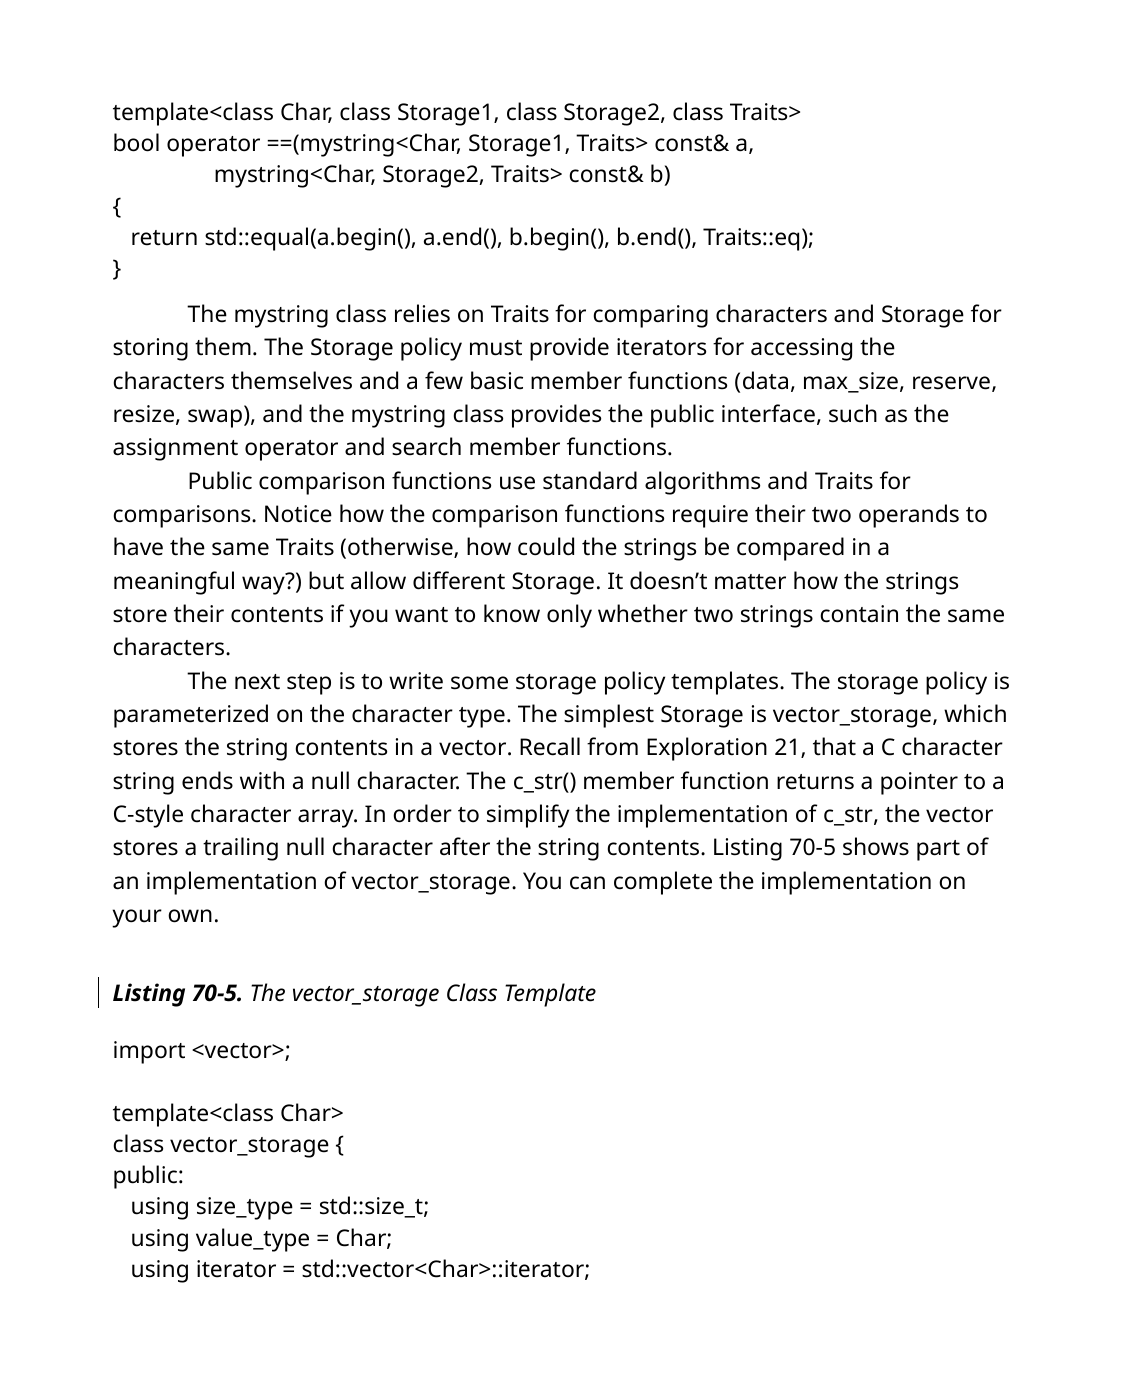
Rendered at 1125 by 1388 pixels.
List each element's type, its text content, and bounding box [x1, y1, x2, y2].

text Listing 70-5. The vector_storage Class Template [112, 977, 1012, 1008]
text bool operator ==(mystring<Char, Storage1, Traits> const& a, [112, 127, 1012, 158]
text { [112, 190, 1012, 221]
text import <vector>; [112, 1034, 1012, 1065]
text template<class Char> [112, 1096, 1012, 1128]
text return std::equal(a.begin(), a.end(), b.begin(), b.end(), Traits::eq); [112, 221, 1012, 252]
text using value_type = Char; [112, 1221, 1012, 1253]
text The mystring class relies on Traits for comparing characters and Storage for storing them. The Storage policy must provide iterators for accessing the characters themselves and a few basic member functions (data, max_size, reserve, resize, swap), and the mystring class provides the public interface, such as the assignment operator and search member functions. [112, 296, 1012, 463]
text using iterator = std::vector<Char>::iterator; [112, 1253, 1012, 1284]
text class vector_storage { [112, 1128, 1012, 1159]
text mystring<Char, Storage2, Traits> const& b) [112, 158, 1012, 190]
text } [112, 252, 1012, 283]
text template<class Char, class Storage1, class Storage2, class Traits> [112, 96, 1012, 127]
text using size_type = std::size_t; [112, 1190, 1012, 1221]
text Public comparison functions use standard algorithms and Traits for comparisons. Notice how the comparison functions require their two operands to have the same Traits (otherwise, how could the strings be compared in a meaningful way?) but allow different Storage. It doesn’t matter how the strings store their contents if you want to know only whether two strings contain the same characters. [112, 463, 1012, 663]
text public: [112, 1159, 1012, 1190]
text The next step is to write some storage policy templates. The storage policy is parameterized on the character type. The simplest Storage is vector_storage, which stores the string contents in a vector. Recall from Exploration 21, that a C character string ends with a null character. The c_str() member function returns a pointer to a C-style character array. In order to simplify the implementation of c_str, the vector stores a trailing null character after the string contents. Listing 70-5 shows part of an implementation of vector_storage. You can complete the implementation on your own. [112, 663, 1012, 929]
